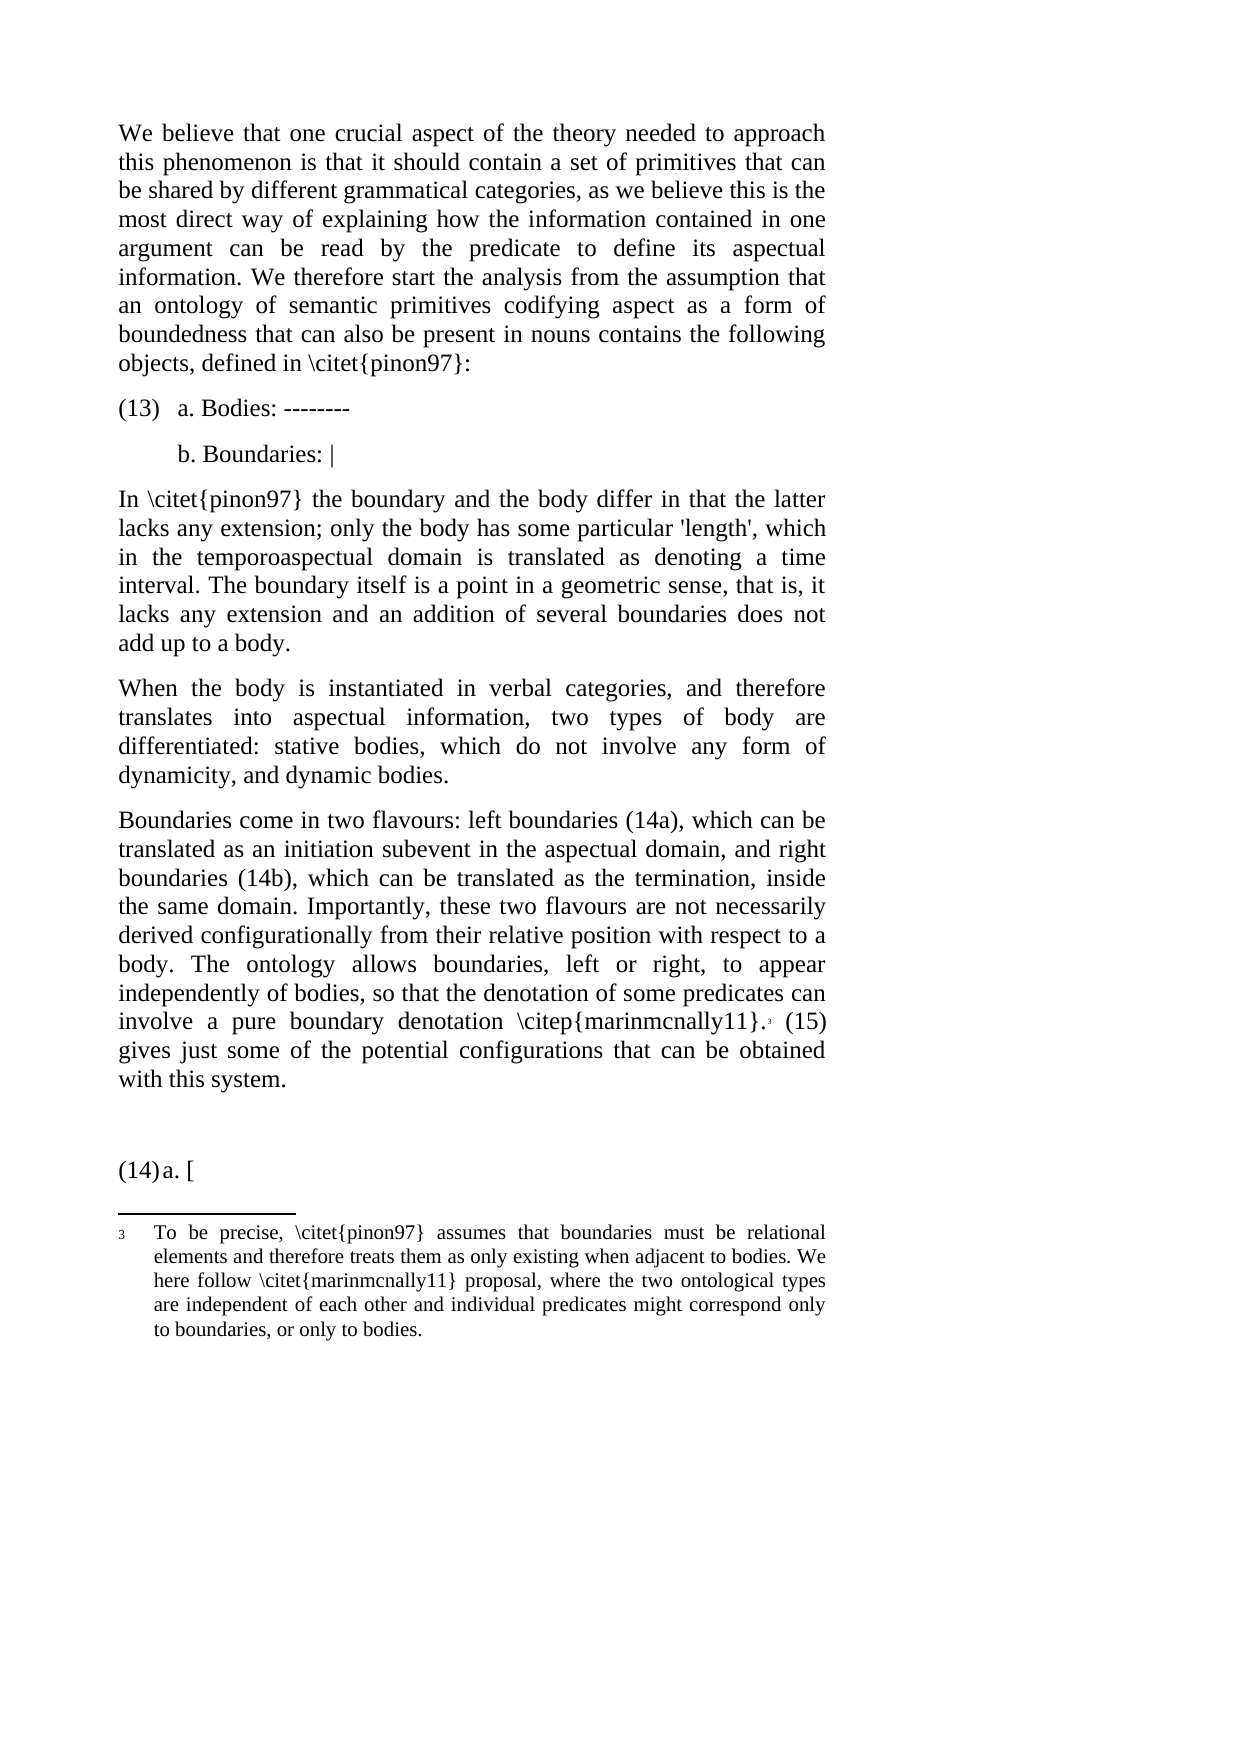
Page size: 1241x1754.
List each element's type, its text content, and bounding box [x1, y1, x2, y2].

text To be precise, \citet{pinon97} assumes that boundaries must be relational elements and therefore treats them as only existing when adjacent to bodies. We here follow \citet{marinmcnally11} proposal, where the two ontological types are independent of each other and individual predicates might correspond only to boundaries, or only to bodies. [118, 1220, 827, 1341]
text We believe that one crucial aspect of the theory needed to approach this phenomenon is that it should contain a set of primitives that can be shared by different grammatical categories, as we believe this is the most direct way of explaining how the information contained in one argument can be read by the predicate to define its aspectual information. We therefore start the analysis from the assumption that an ontology of semantic primitives codifying aspect as a form of boundedness that can also be present in nouns contains the following objects, defined in \citet{pinon97}: [118, 118, 827, 377]
text Boundaries come in two flavours: left boundaries (14a), which can be translated as an initiation subevent in the aspectual domain, and right boundaries (14b), which can be translated as the termination, inside the same domain. Importantly, these two flavours are not necessarily derived configurationally from their relative position with respect to a body. The ontology allows boundaries, left or right, to appear independently of bodies, so that the denotation of some predicates can involve a pure boundary denotation \citep{marinmcnally11}. (15) gives just some of the potential configurations that can be obtained with this system. [118, 805, 827, 1093]
text When the body is instantiated in verbal categories, and therefore translates into aspectual information, two types of body are differentiated: stative bodies, which do not involve any form of dynamicity, and dynamic bodies. [118, 673, 827, 788]
text b. Boundaries: | [118, 439, 827, 468]
text (13) a. Bodies: -------- [118, 393, 827, 422]
text (14) a. [ [118, 1155, 827, 1183]
text In \citet{pinon97} the boundary and the body differ in that the latter lacks any extension; only the body has some particular 'length', which in the temporoaspectual domain is translated as denoting a time interval. The boundary itself is a point in a geometric sense, that is, it lacks any extension and an addition of several boundaries does not add up to a body. [118, 484, 827, 657]
